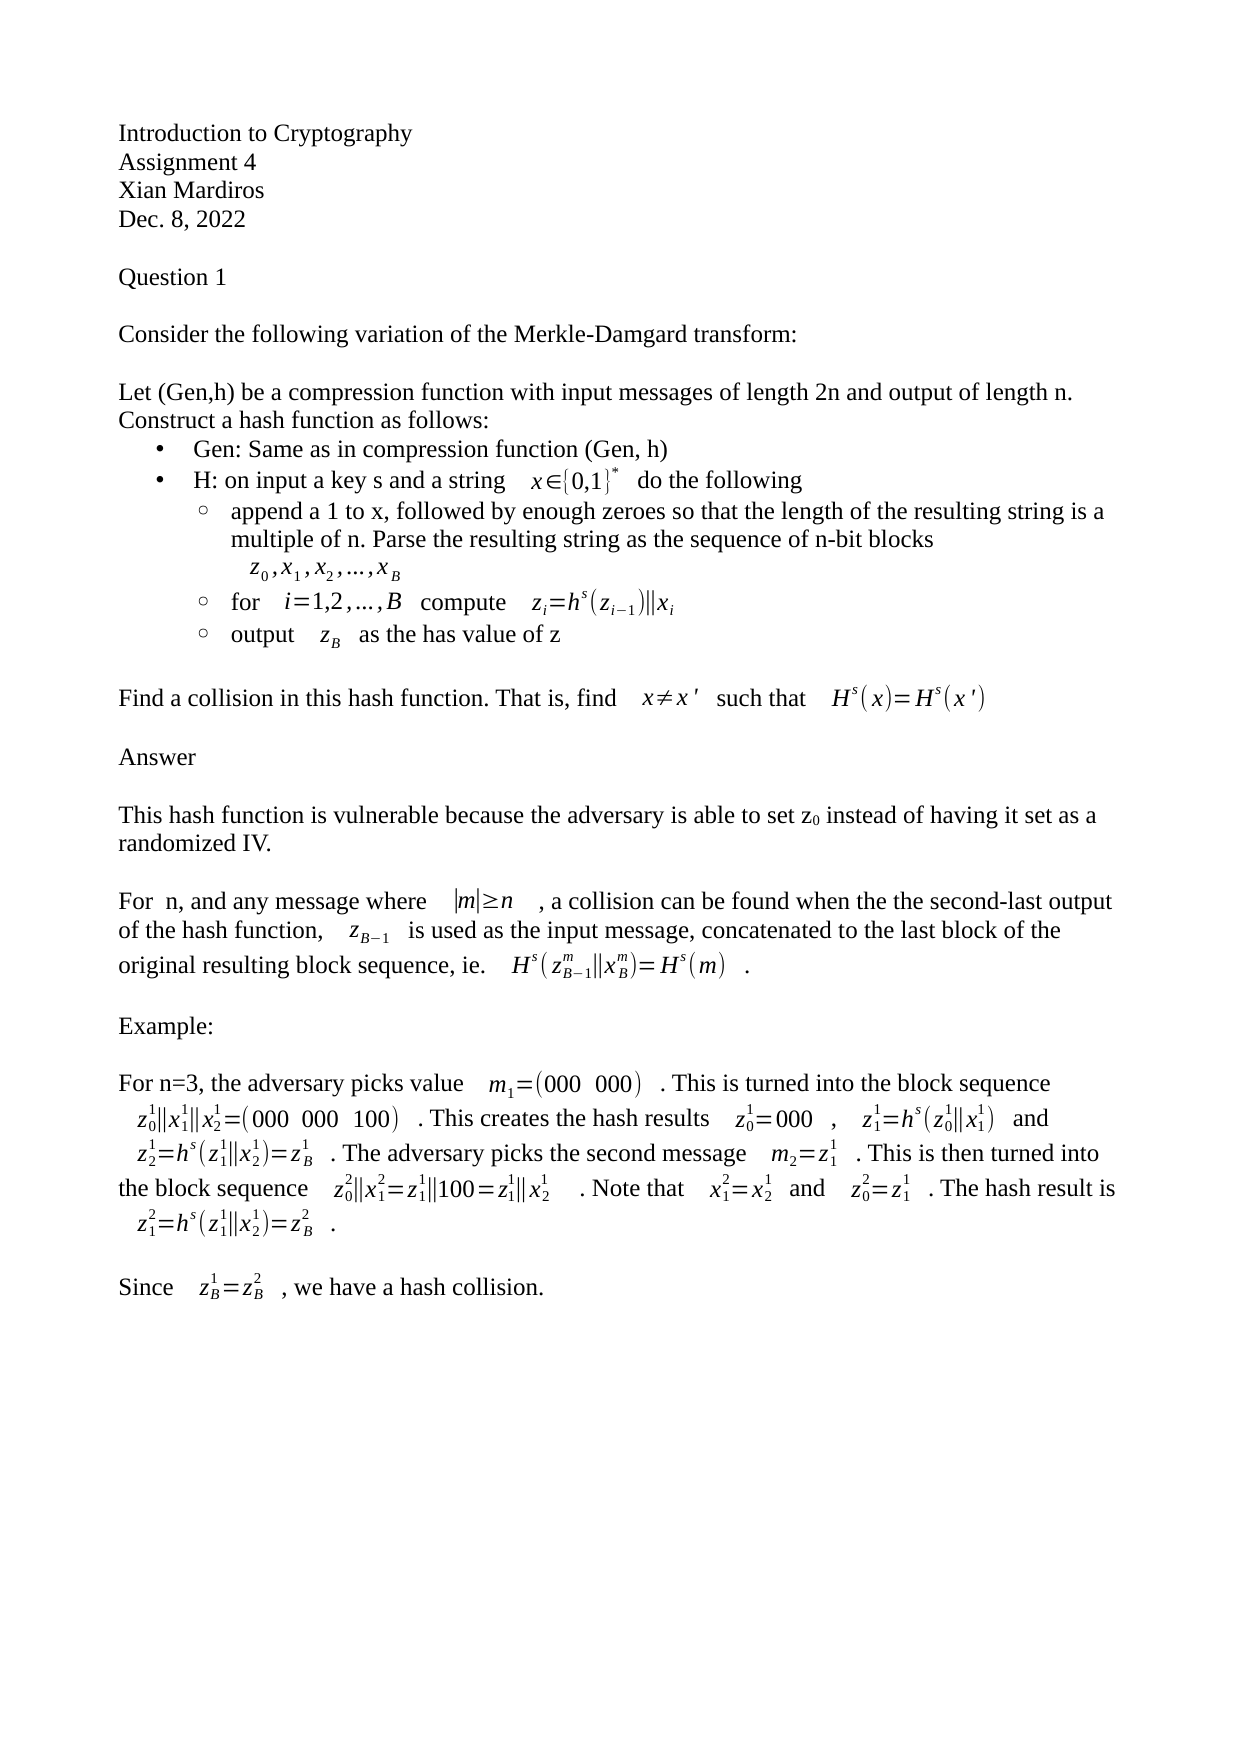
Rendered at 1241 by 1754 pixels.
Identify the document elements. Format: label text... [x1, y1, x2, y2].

text Find a collision in this hash function. That is, find such that [118, 681, 1122, 713]
text Xian Mardiros [118, 176, 1122, 204]
list for compute [193, 584, 1122, 619]
list H: on input a key s and a string do the following [156, 463, 1122, 496]
text This hash function is vulnerable because the adversary is able to set z0 instead of having it set as a randomized IV. [118, 800, 1122, 857]
list Gen: Same as in compression function (Gen, h) [156, 434, 1122, 463]
text For n, and any message where , a collision can be found when the the second-last output of the hash function, is used as the input message, concatenated to the last block of the original resulting block sequence, ie. . [118, 886, 1122, 982]
text Question 1 [118, 262, 1122, 291]
text Consider the following variation of the Merkle-Damgard transform: [118, 319, 1122, 348]
text Let (Gen,h) be a compression function with input messages of length 2n and output of length n. Construct a hash function as follows: [118, 377, 1122, 434]
text Answer [118, 742, 1122, 771]
text For n=3, the adversary picks value . This is turned into the block sequence . This creates the hash results , and . The adversary picks the second message . This is then turned into the block sequence . Note that and . The hash result is . [118, 1068, 1122, 1240]
text Assignment 4 [118, 147, 1122, 176]
text Since , we have a hash collision. [118, 1269, 1122, 1304]
list append a 1 to x, followed by enough zeroes so that the length of the resulting string is a multiple of n. Parse the resulting string as the sequence of n-bit blocks [193, 496, 1122, 584]
text Dec. 8, 2022 [118, 204, 1122, 233]
text Introduction to Cryptography [118, 118, 1122, 147]
text Example: [118, 1011, 1122, 1039]
list output as the has value of z [193, 619, 1122, 652]
